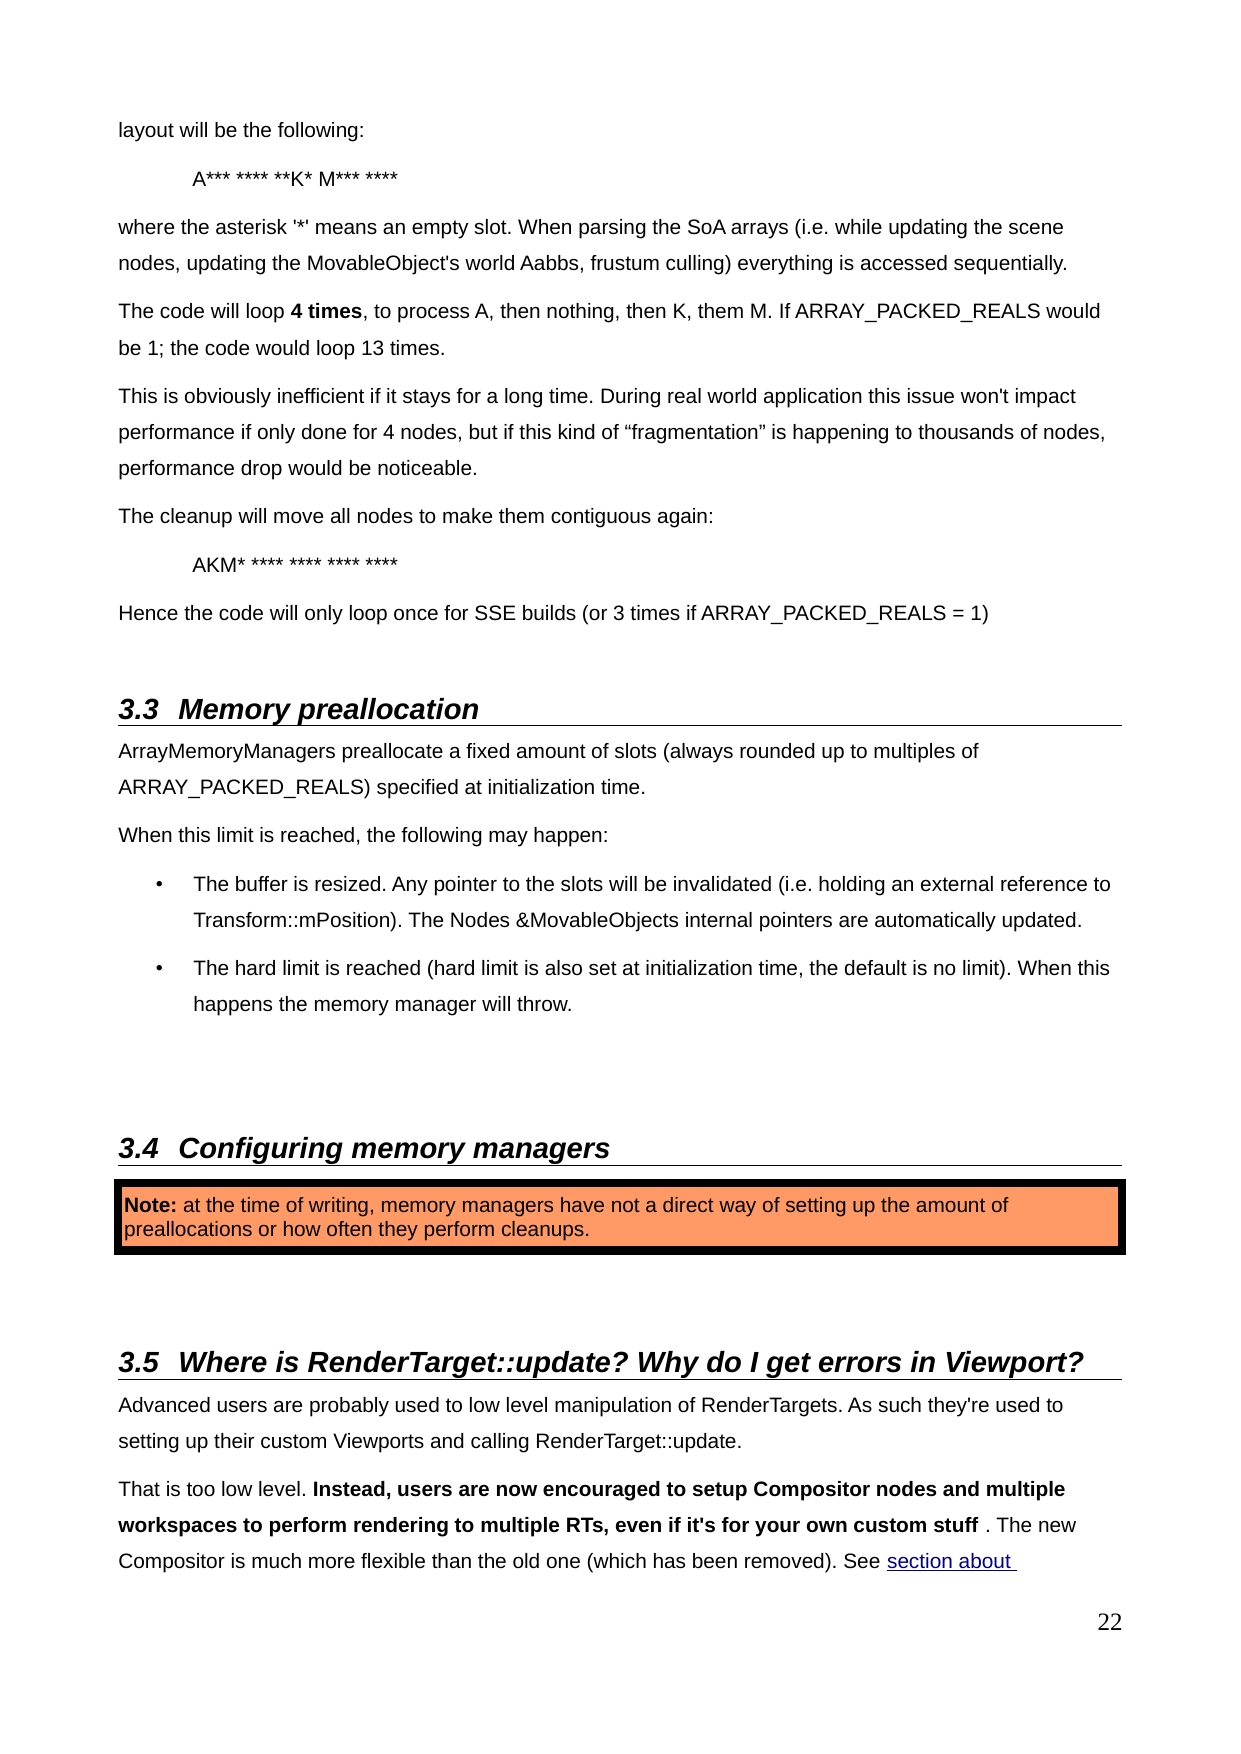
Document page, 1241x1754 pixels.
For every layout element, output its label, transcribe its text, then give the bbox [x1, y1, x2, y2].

subtitle Configuring memory managers [118, 1132, 1122, 1165]
text When this limit is reached, the following may happen: [118, 823, 1122, 847]
text where the asterisk '*' means an empty slot. When parsing the SoA arrays (i.e. while updating the scene nodes, updating the MovableObject's world Aabbs, frustum culling) everything is accessed sequentially. [118, 215, 1122, 275]
text ArrayMemoryManagers preallocate a fixed amount of slots (always rounded up to multiples of ARRAY_PACKED_REALS) specified at initialization time. [118, 739, 1122, 799]
text Advanced users are probably used to low level manipulation of RenderTargets. As such they're used to setting up their custom Viewports and calling RenderTarget::update. [118, 1392, 1122, 1452]
text layout will be the following: [118, 118, 1122, 142]
text A*** **** **K* M*** **** [118, 167, 1122, 191]
subtitle Where is RenderTarget::update? Why do I get errors in Viewport? [118, 1346, 1122, 1379]
table_header Note: at the time of writing, memory managers have not a direct way of setting up the amount of preallocations or how often they perform cleanups. [122, 1187, 1118, 1246]
list The hard limit is reached (hard limit is also set at initialization time, the default is no limit). When this happens the memory manager will throw. [156, 956, 1122, 1016]
text Hence the code will only loop once for SSE builds (or 3 times if ARRAY_PACKED_REALS = 1) [118, 601, 1122, 625]
text This is obviously inefficient if it stays for a long time. During real world application this issue won't impact performance if only done for 4 nodes, but if this kind of “fragmentation” is happening to thousands of nodes, performance drop would be noticeable. [118, 384, 1122, 479]
text The cleanup will move all nodes to make them contiguous again: [118, 504, 1122, 528]
list The buffer is resized. Any pointer to the slots will be invalidated (i.e. holding an external reference to Transform::mPosition). The Nodes &MovableObjects internal pointers are automatically updated. [156, 872, 1122, 932]
text That is too low level. Instead, users are now encouraged to setup Compositor nodes and multiple workspaces to perform rendering to multiple RTs, even if it's for your own custom stuff . The new Compositor is much more flexible than the old one (which has been removed). See section about [118, 1477, 1122, 1573]
text The code will loop 4 times, to process A, then nothing, then K, them M. If ARRAY_PACKED_REALS would be 1; the code would loop 13 times. [118, 299, 1122, 359]
subtitle Memory preallocation [118, 692, 1122, 725]
text AKM* **** **** **** **** [118, 552, 1122, 576]
